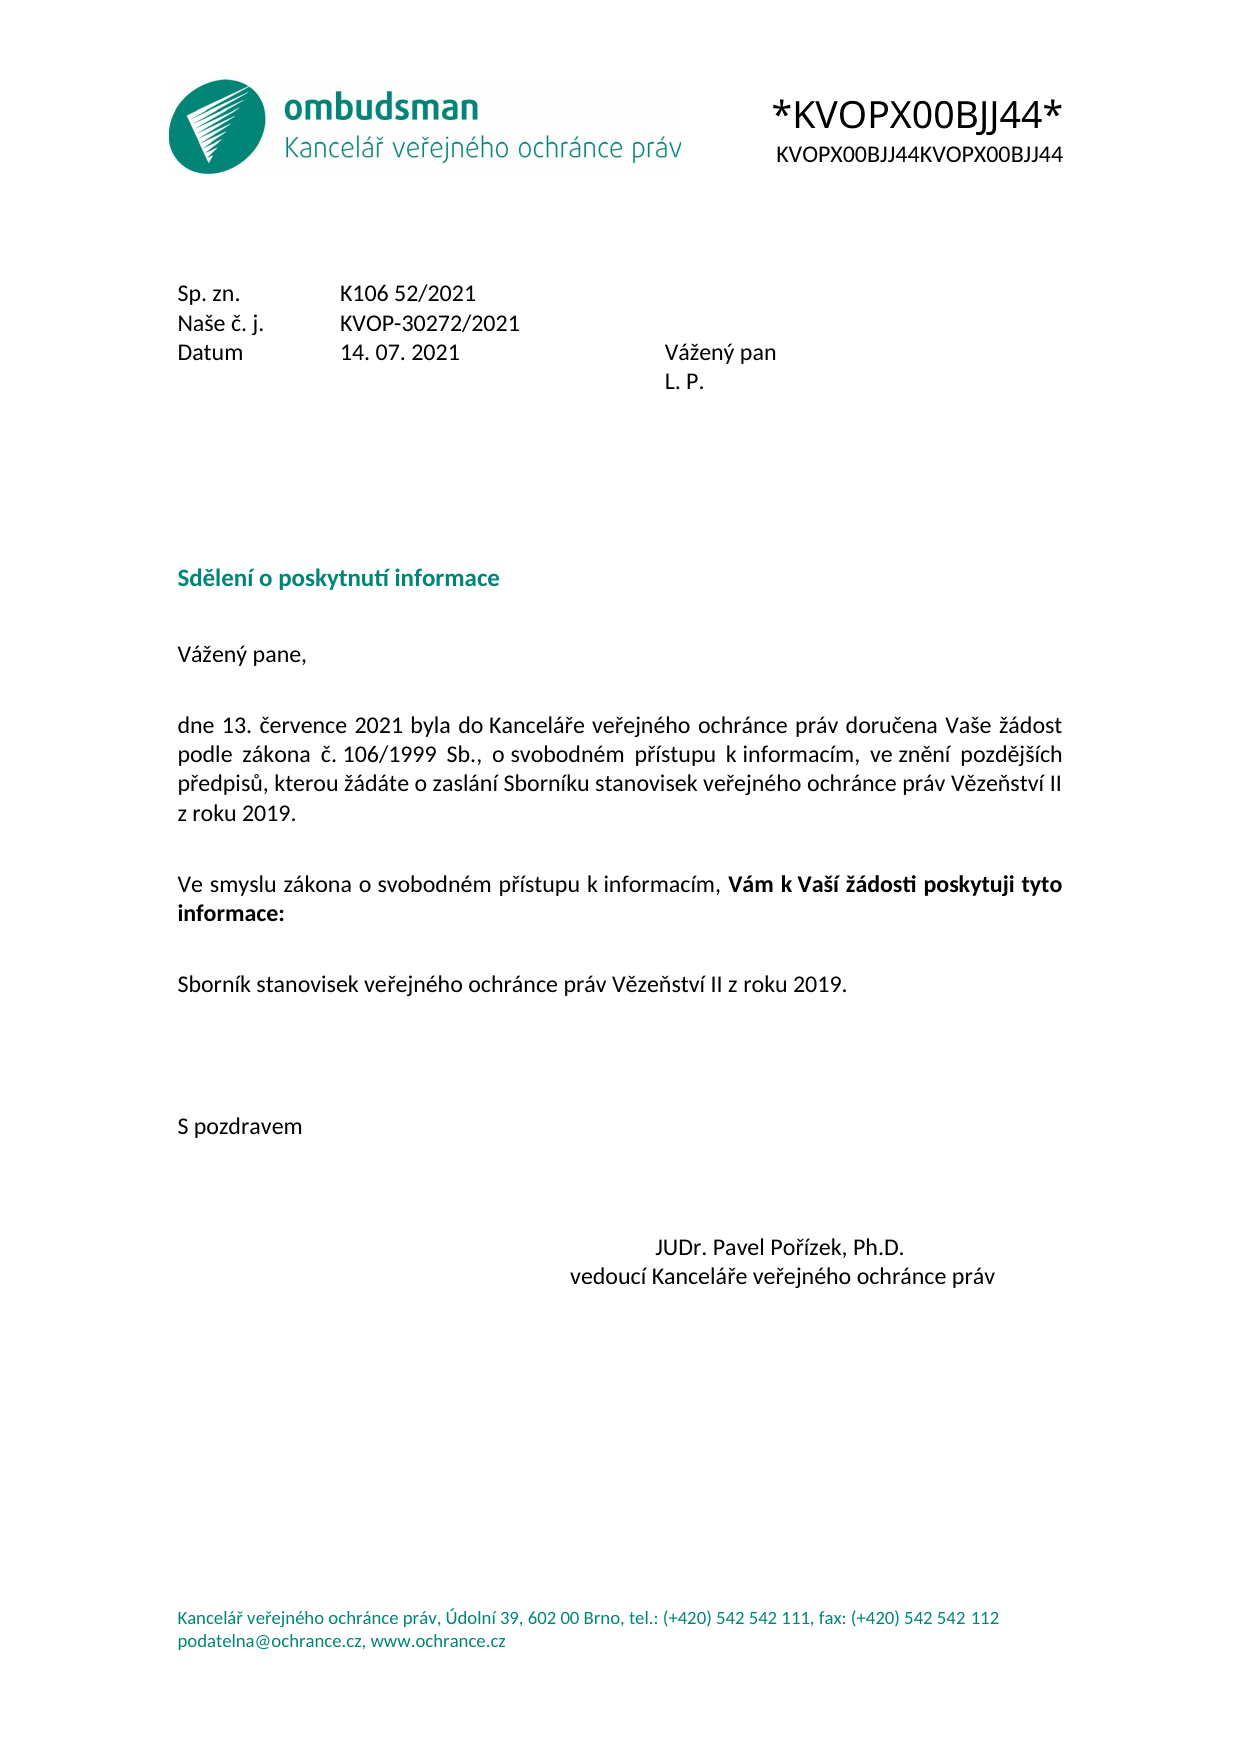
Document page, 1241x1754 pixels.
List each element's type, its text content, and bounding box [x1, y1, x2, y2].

text Sdělení o poskytnutí informace [177, 563, 1063, 593]
text S pozdravem [177, 1111, 1063, 1140]
table_header Sp. zn. Naše č. j. Datum [177, 220, 340, 513]
text Ve smyslu zákona o svobodném přístupu k informacím, Vám k Vaší žádosti poskytuji tyto informace: [177, 869, 1063, 927]
text Sborník stanovisek veřejného ochránce práv Vězeňství II z roku 2019. [177, 969, 1063, 998]
table_header Vážený pan L. P. [665, 220, 1085, 513]
text JUDr. Pavel Pořízek, Ph.D. [502, 1232, 1063, 1261]
text Vážený pane, [177, 639, 1063, 668]
table_header K106 52/2021 KVOP-30272/2021 14. 07. 2021 [340, 220, 664, 513]
text vedoucí Kanceláře veřejného ochránce práv [502, 1261, 1063, 1290]
text dne 13. července 2021 byla do Kanceláře veřejného ochránce práv doručena Vaše žádost podle zákona č. 106/1999 Sb., o svobodném přístupu k informacím, ve znění pozdějších předpisů, kterou žádáte o zaslání Sborníku stanovisek veřejného ochránce práv Vězeňství II z roku 2019. [177, 710, 1063, 827]
